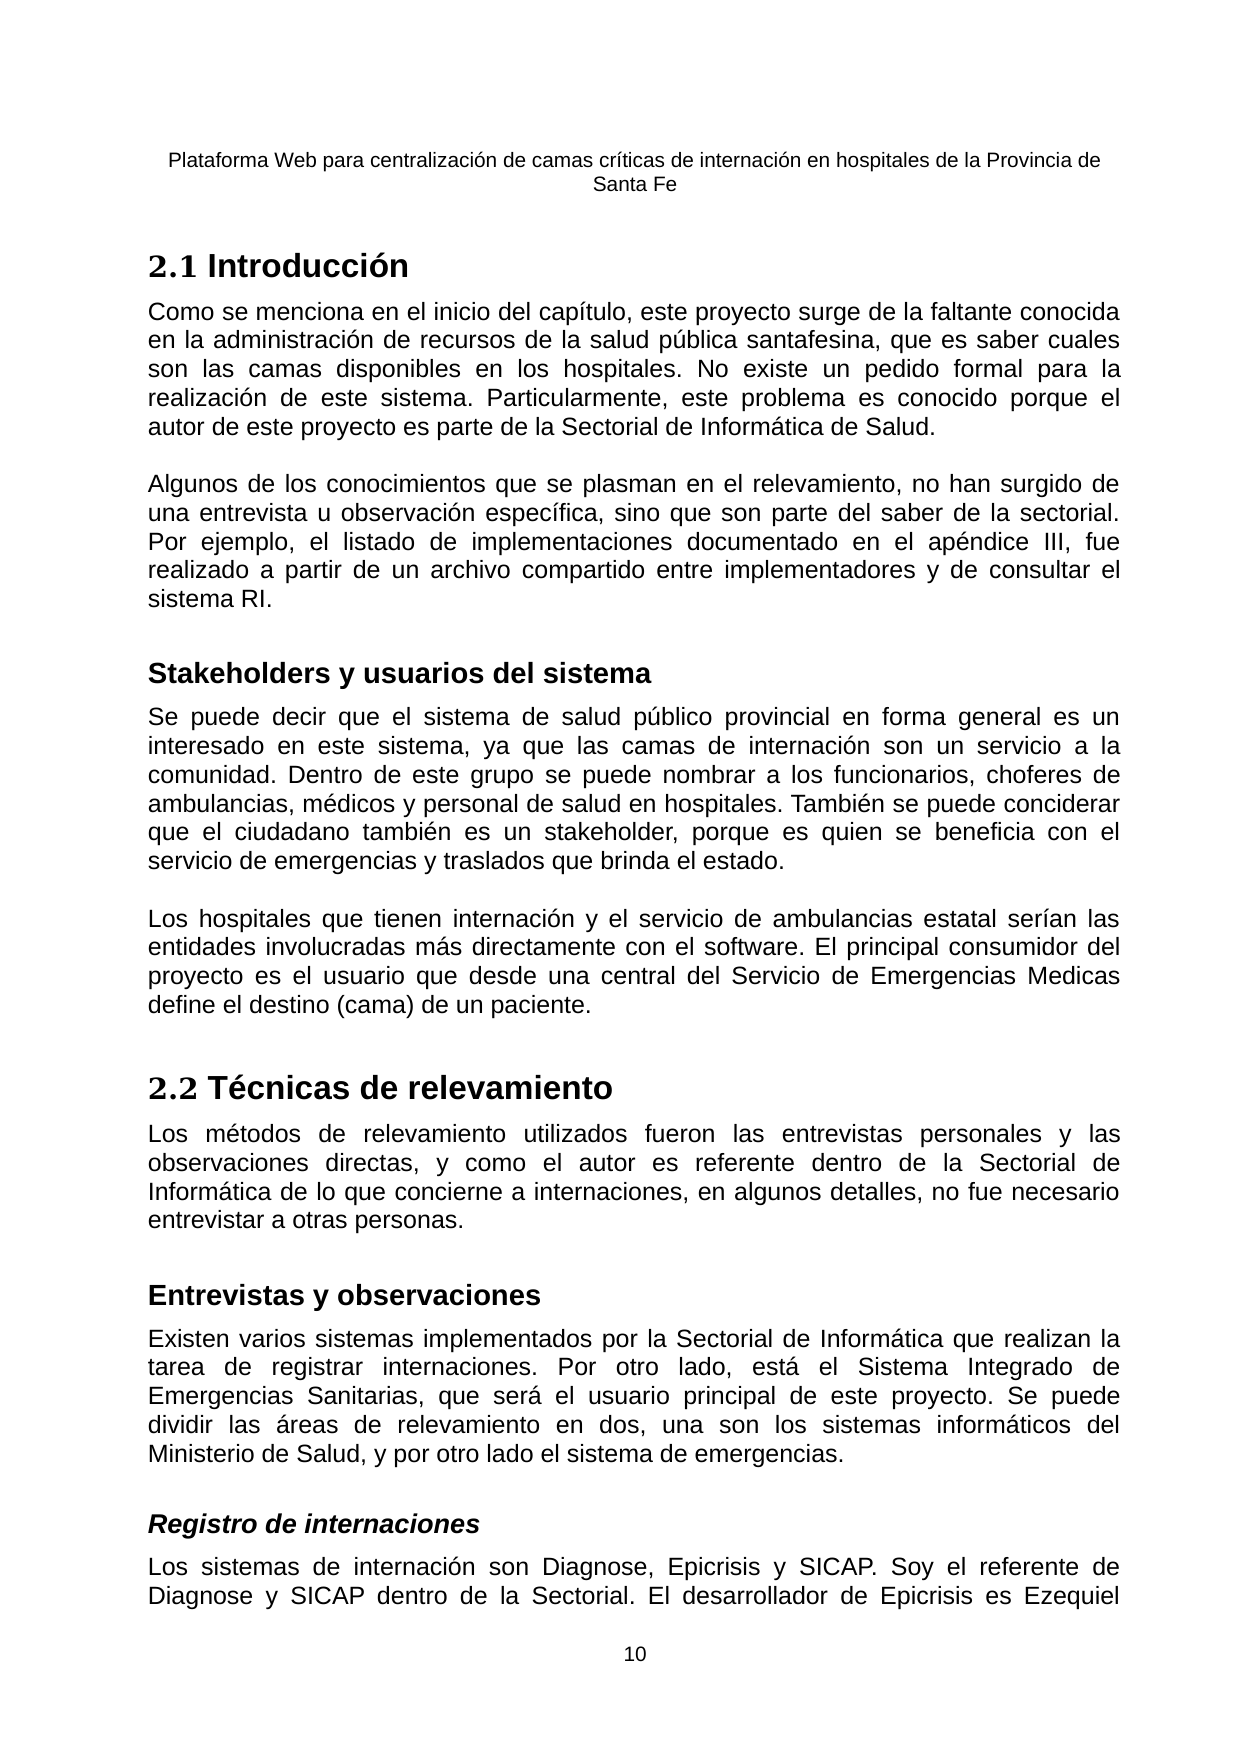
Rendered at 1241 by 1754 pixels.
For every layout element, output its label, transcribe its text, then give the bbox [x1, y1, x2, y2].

text Los hospitales que tienen internación y el servicio de ambulancias estatal serían las entidades involucradas más directamente con el software. El principal consumidor del proyecto es el usuario que desde una central del Servicio de Emergencias Medicas define el destino (cama) de un paciente. [148, 904, 1122, 1019]
subtitle 2.2 Técnicas de relevamiento [148, 1068, 1122, 1107]
text Como se menciona en el inicio del capítulo, este proyecto surge de la faltante conocida en la administración de recursos de la salud pública santafesina, que es saber cuales son las camas disponibles en los hospitales. No existe un pedido formal para la realización de este sistema. Particularmente, este problema es conocido porque el autor de este proyecto es parte de la Sectorial de Informática de Salud. [148, 297, 1122, 441]
subtitle Stakeholders y usuarios del sistema [148, 656, 1122, 690]
text Los métodos de relevamiento utilizados fueron las entrevistas personales y las observaciones directas, y como el autor es referente dentro de la Sectorial de Informática de lo que concierne a internaciones, en algunos detalles, no fue necesario entrevistar a otras personas. [148, 1119, 1122, 1234]
subtitle Entrevistas y observaciones [148, 1277, 1122, 1311]
text Se puede decir que el sistema de salud público provincial en forma general es un interesado en este sistema, ya que las camas de internación son un servicio a la comunidad. Dentro de este grupo se puede nombrar a los funcionarios, choferes de ambulancias, médicos y personal de salud en hospitales. También se puede conciderar que el ciudadano también es un stakeholder, porque es quien se beneficia con el servicio de emergencias y traslados que brinda el estado. [148, 702, 1122, 875]
subtitle Registro de internaciones [148, 1508, 1122, 1540]
text Existen varios sistemas implementados por la Sectorial de Informática que realizan la tarea de registrar internaciones. Por otro lado, está el Sistema Integrado de Emergencias Sanitarias, que será el usuario principal de este proyecto. Se puede dividir las áreas de relevamiento en dos, una son los sistemas informáticos del Ministerio de Salud, y por otro lado el sistema de emergencias. [148, 1323, 1122, 1467]
text Los sistemas de internación son Diagnose, Epicrisis y SICAP. Soy el referente de Diagnose y SICAP dentro de la Sectorial. El desarrollador de Epicrisis es Ezequiel [148, 1552, 1122, 1610]
subtitle 2.1 Introducción [148, 246, 1122, 284]
text Algunos de los conocimientos que se plasman en el relevamiento, no han surgido de una entrevista u observación específica, sino que son parte del saber de la sectorial. Por ejemplo, el listado de implementaciones documentado en el apéndice III, fue realizado a partir de un archivo compartido entre implementadores y de consultar el sistema RI. [148, 469, 1122, 613]
